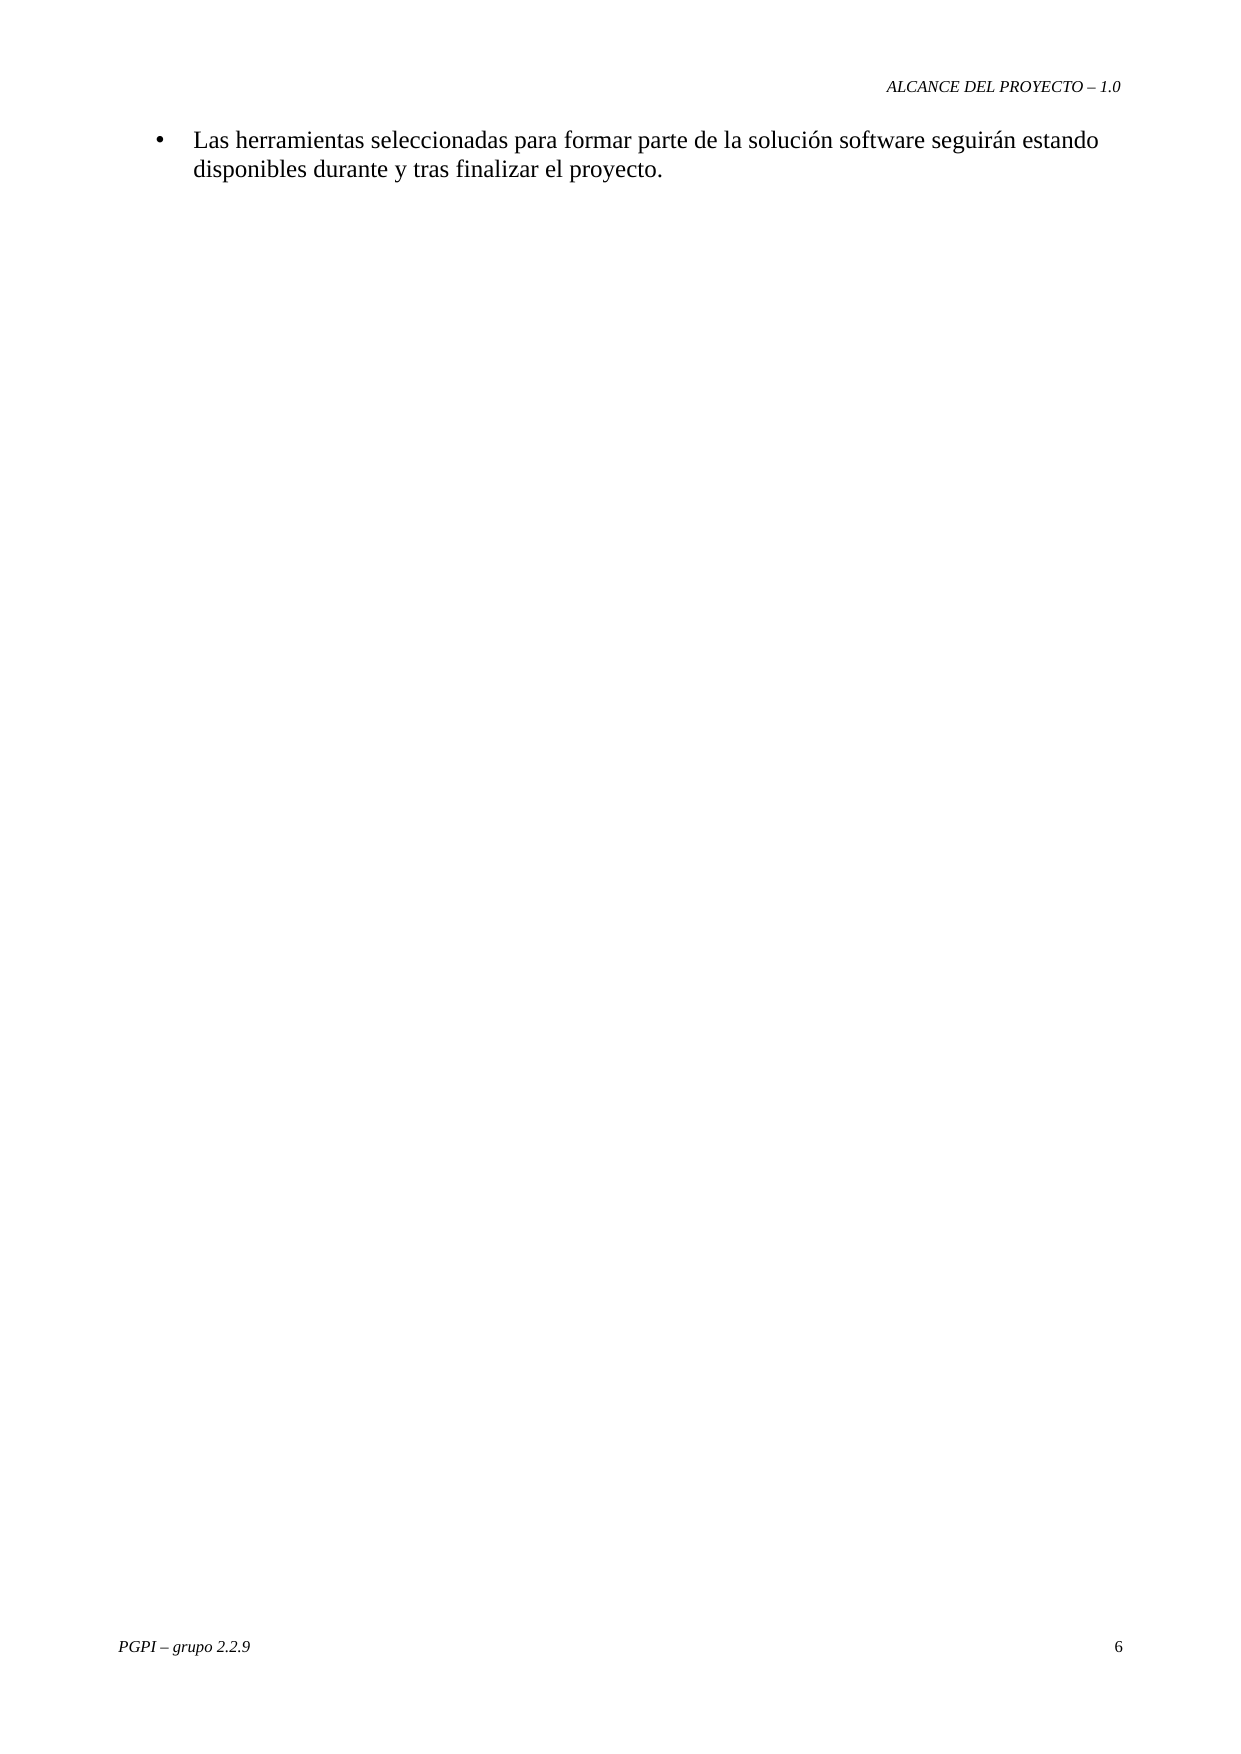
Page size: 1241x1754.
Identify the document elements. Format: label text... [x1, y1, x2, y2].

list Las herramientas seleccionadas para formar parte de la solución software seguirán estando disponibles durante y tras finalizar el proyecto. [156, 125, 1122, 183]
